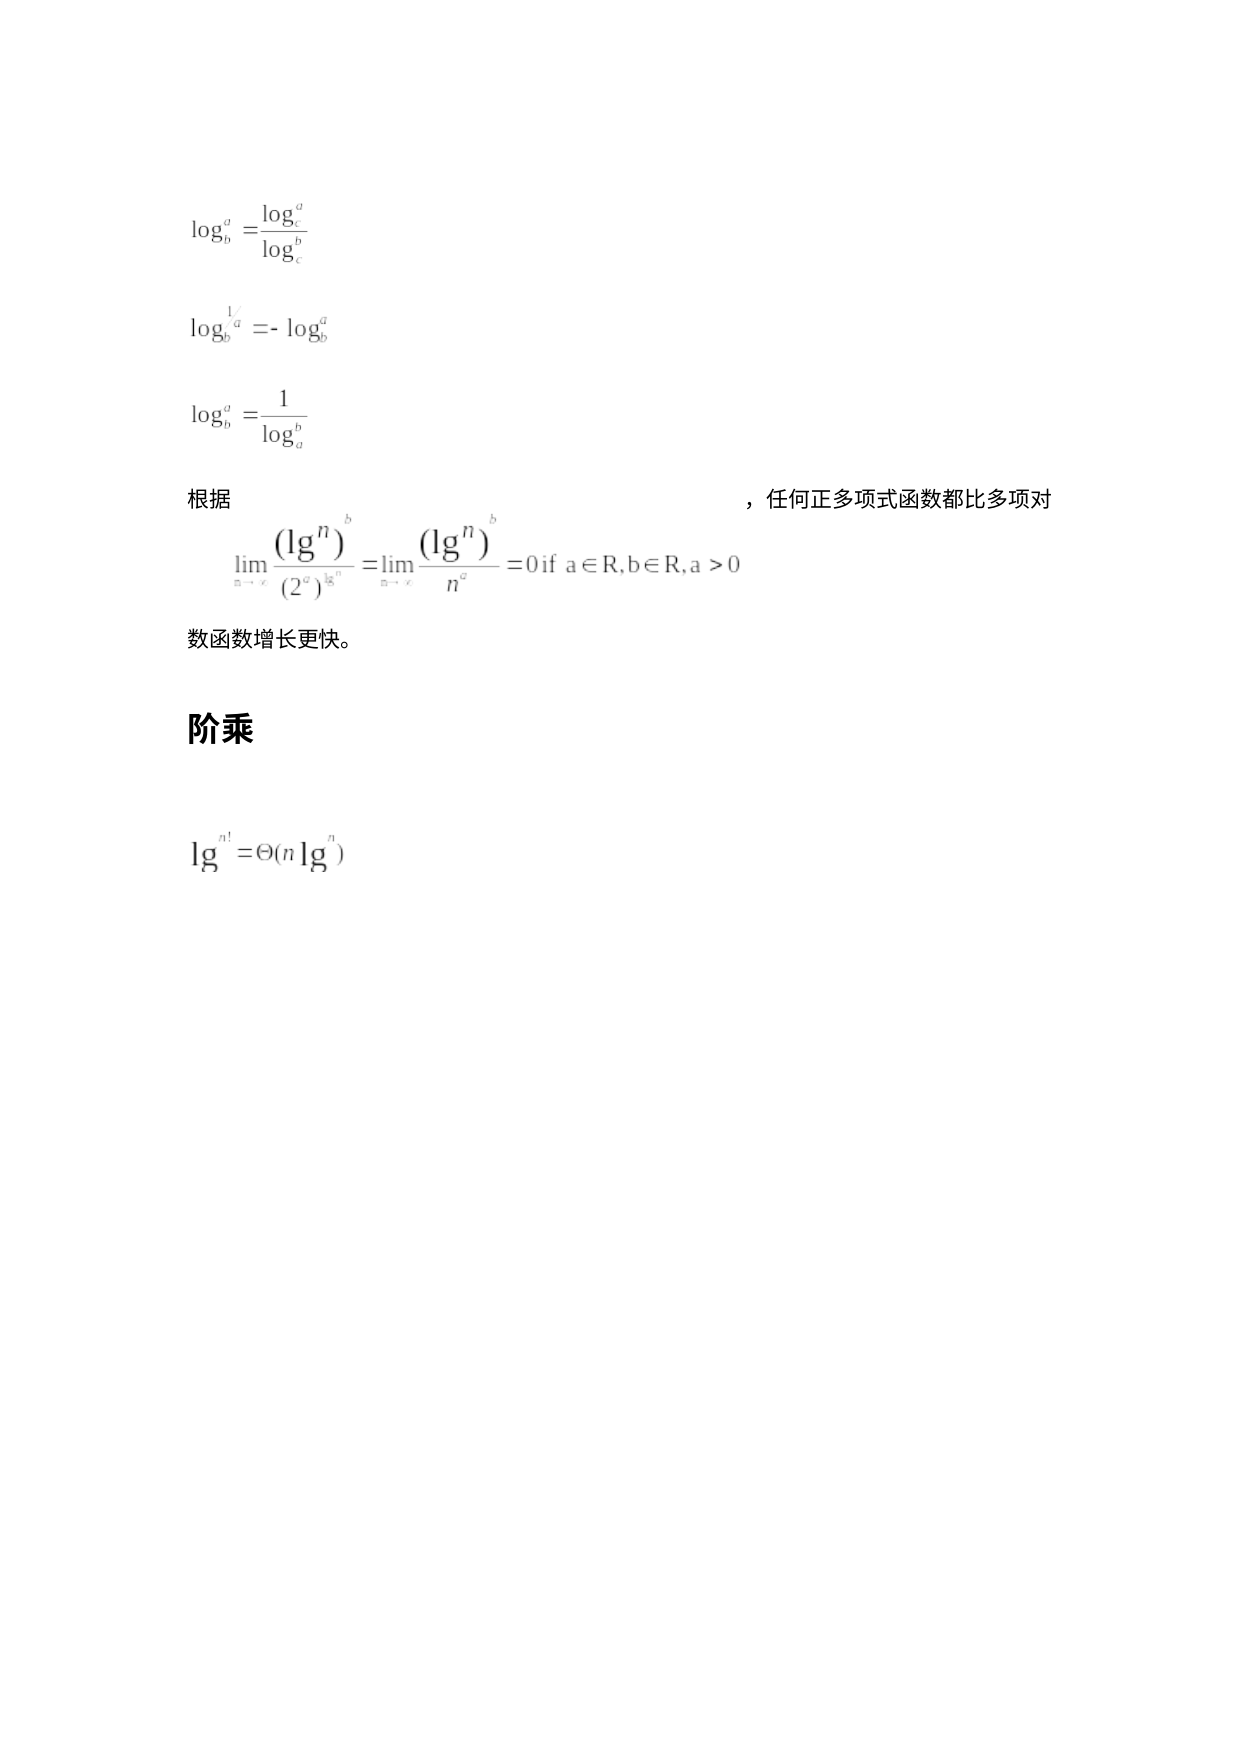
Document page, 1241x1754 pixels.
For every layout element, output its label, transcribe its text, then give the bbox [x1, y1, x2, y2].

text 根据，任何正多项式函数都比多项对数函数增长更快。 [187, 471, 1053, 658]
subtitle 阶乘 [187, 685, 1053, 748]
